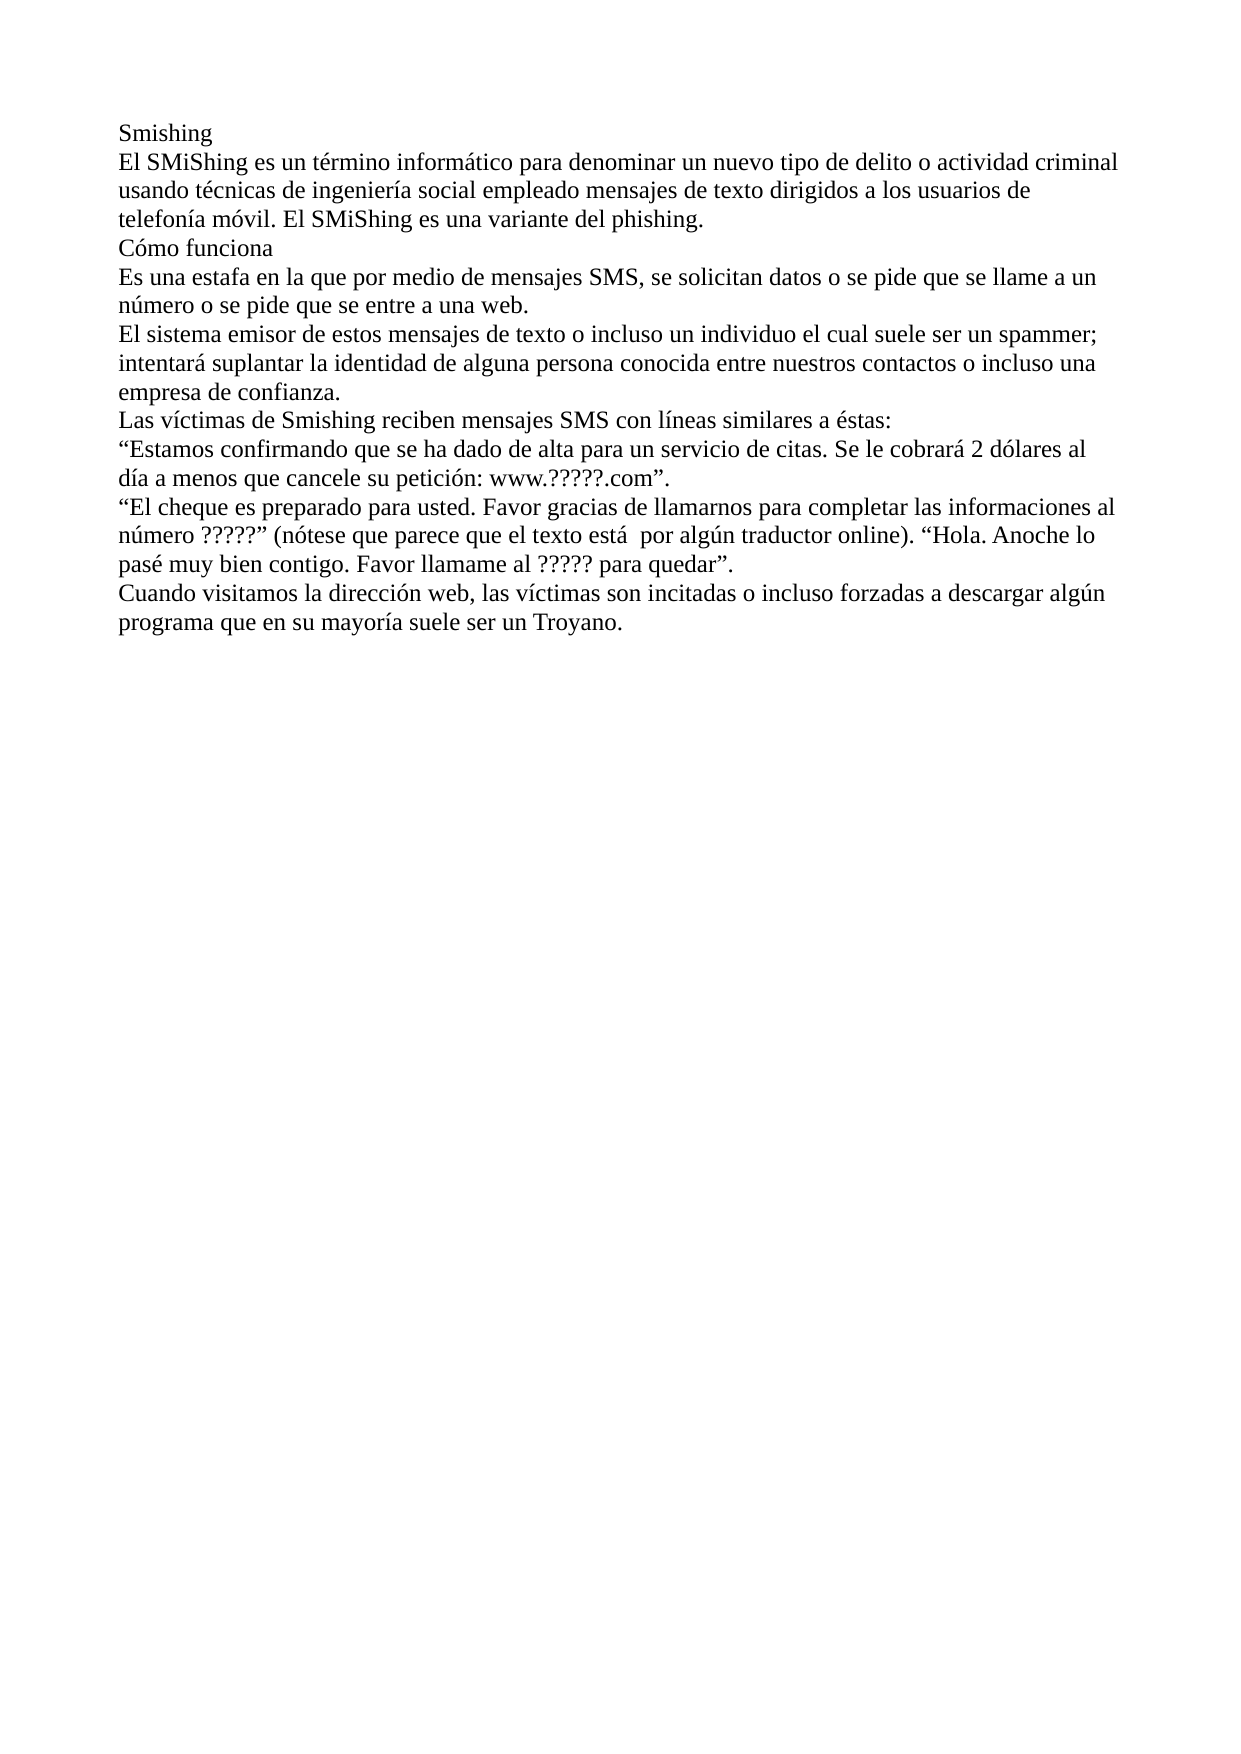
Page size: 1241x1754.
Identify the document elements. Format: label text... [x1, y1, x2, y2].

text El sistema emisor de estos mensajes de texto o incluso un individuo el cual suele ser un spammer; intentará suplantar la identidad de alguna persona conocida entre nuestros contactos o incluso una empresa de confianza. [118, 319, 1122, 406]
text Cómo funciona [118, 233, 1122, 262]
text Es una estafa en la que por medio de mensajes SMS, se solicitan datos o se pide que se llame a un número o se pide que se entre a una web. [118, 262, 1122, 319]
text Cuando visitamos la dirección web, las víctimas son incitadas o incluso forzadas a descargar algún programa que en su mayoría suele ser un Troyano. [118, 578, 1122, 636]
text Smishing [118, 118, 1122, 147]
text “Estamos confirmando que se ha dado de alta para un servicio de citas. Se le cobrará 2 dólares al día a menos que cancele su petición: www.?????.com”. [118, 434, 1122, 492]
text El SMiShing es un término informático para denominar un nuevo tipo de delito o actividad criminal usando técnicas de ingeniería social empleado mensajes de texto dirigidos a los usuarios de telefonía móvil. El SMiShing es una variante del phishing. [118, 147, 1122, 233]
text Las víctimas de Smishing reciben mensajes SMS con líneas similares a éstas: [118, 406, 1122, 434]
text “El cheque es preparado para usted. Favor gracias de llamarnos para completar las informaciones al número ?????” (nótese que parece que el texto está por algún traductor online). “Hola. Anoche lo pasé muy bien contigo. Favor llamame al ????? para quedar”. [118, 492, 1122, 578]
